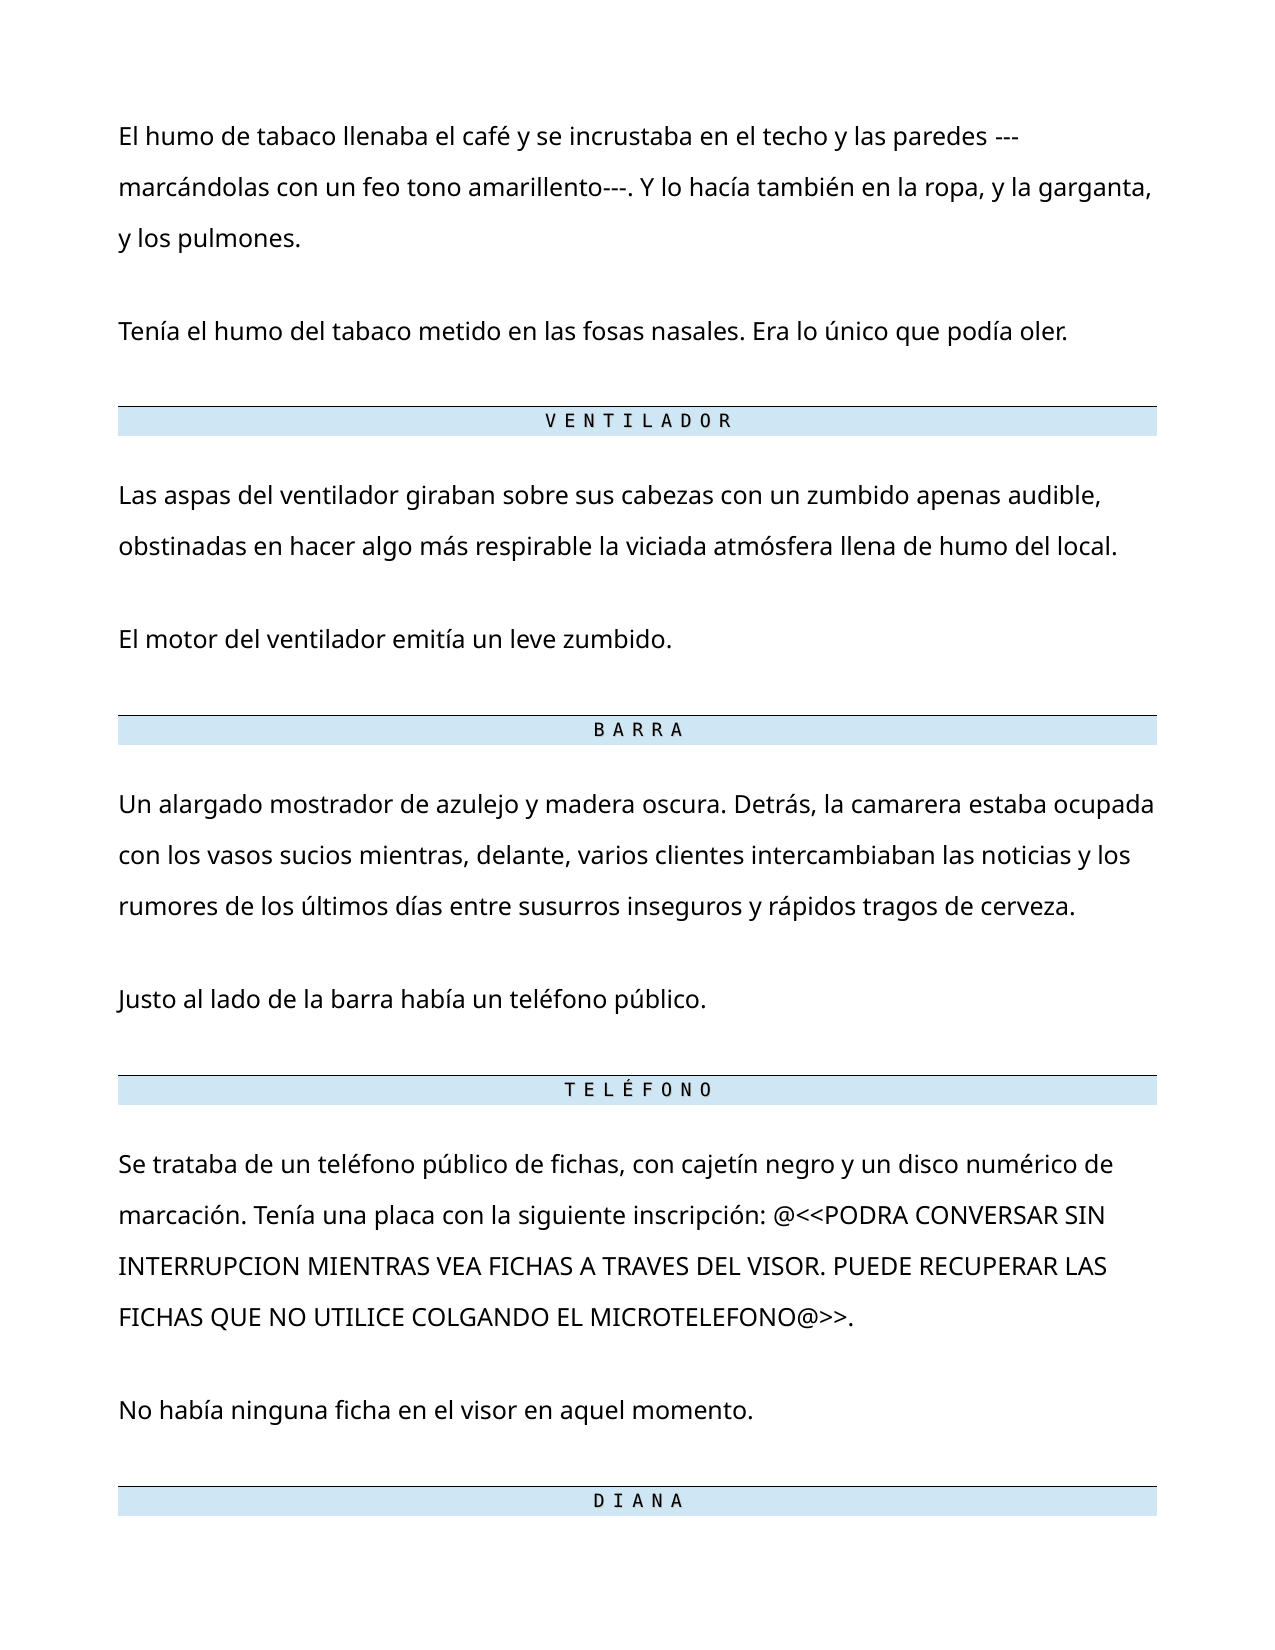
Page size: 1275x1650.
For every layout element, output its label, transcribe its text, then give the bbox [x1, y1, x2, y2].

text barra [118, 716, 1157, 745]
text No había ninguna ficha en el visor en aquel momento. [118, 1393, 1157, 1427]
text Un alargado mostrador de azulejo y madera oscura. Detrás, la camarera estaba ocupada con los vasos sucios mientras, delante, varios clientes intercambiaban las noticias y los rumores de los últimos días entre susurros inseguros y rápidos tragos de cerveza. [118, 787, 1157, 923]
text Se trataba de un teléfono público de fichas, con cajetín negro y un disco numérico de marcación. Tenía una placa con la siguiente inscripción: @<<PODRA CONVERSAR SIN INTERRUPCION MIENTRAS VEA FICHAS A TRAVES DEL VISOR. PUEDE RECUPERAR LAS FICHAS QUE NO UTILICE COLGANDO EL MICROTELEFONO@>>. [118, 1147, 1157, 1334]
text Justo al lado de la barra había un teléfono público. [118, 982, 1157, 1016]
text diana [118, 1487, 1157, 1516]
text Tenía el humo del tabaco metido en las fosas nasales. Era lo único que podía oler. [118, 313, 1157, 347]
text teléfono [118, 1076, 1157, 1105]
text El motor del ventilador emitía un leve zumbido. [118, 622, 1157, 656]
text El humo de tabaco llenaba el café y se incrustaba en el techo y las paredes ---marcándolas con un feo tono amarillento---. Y lo hacía también en la ropa, y la garganta, y los pulmones. [118, 118, 1157, 254]
text ventilador [118, 407, 1157, 436]
text Las aspas del ventilador giraban sobre sus cabezas con un zumbido apenas audible, obstinadas en hacer algo más respirable la viciada atmósfera llena de humo del local. [118, 478, 1157, 563]
